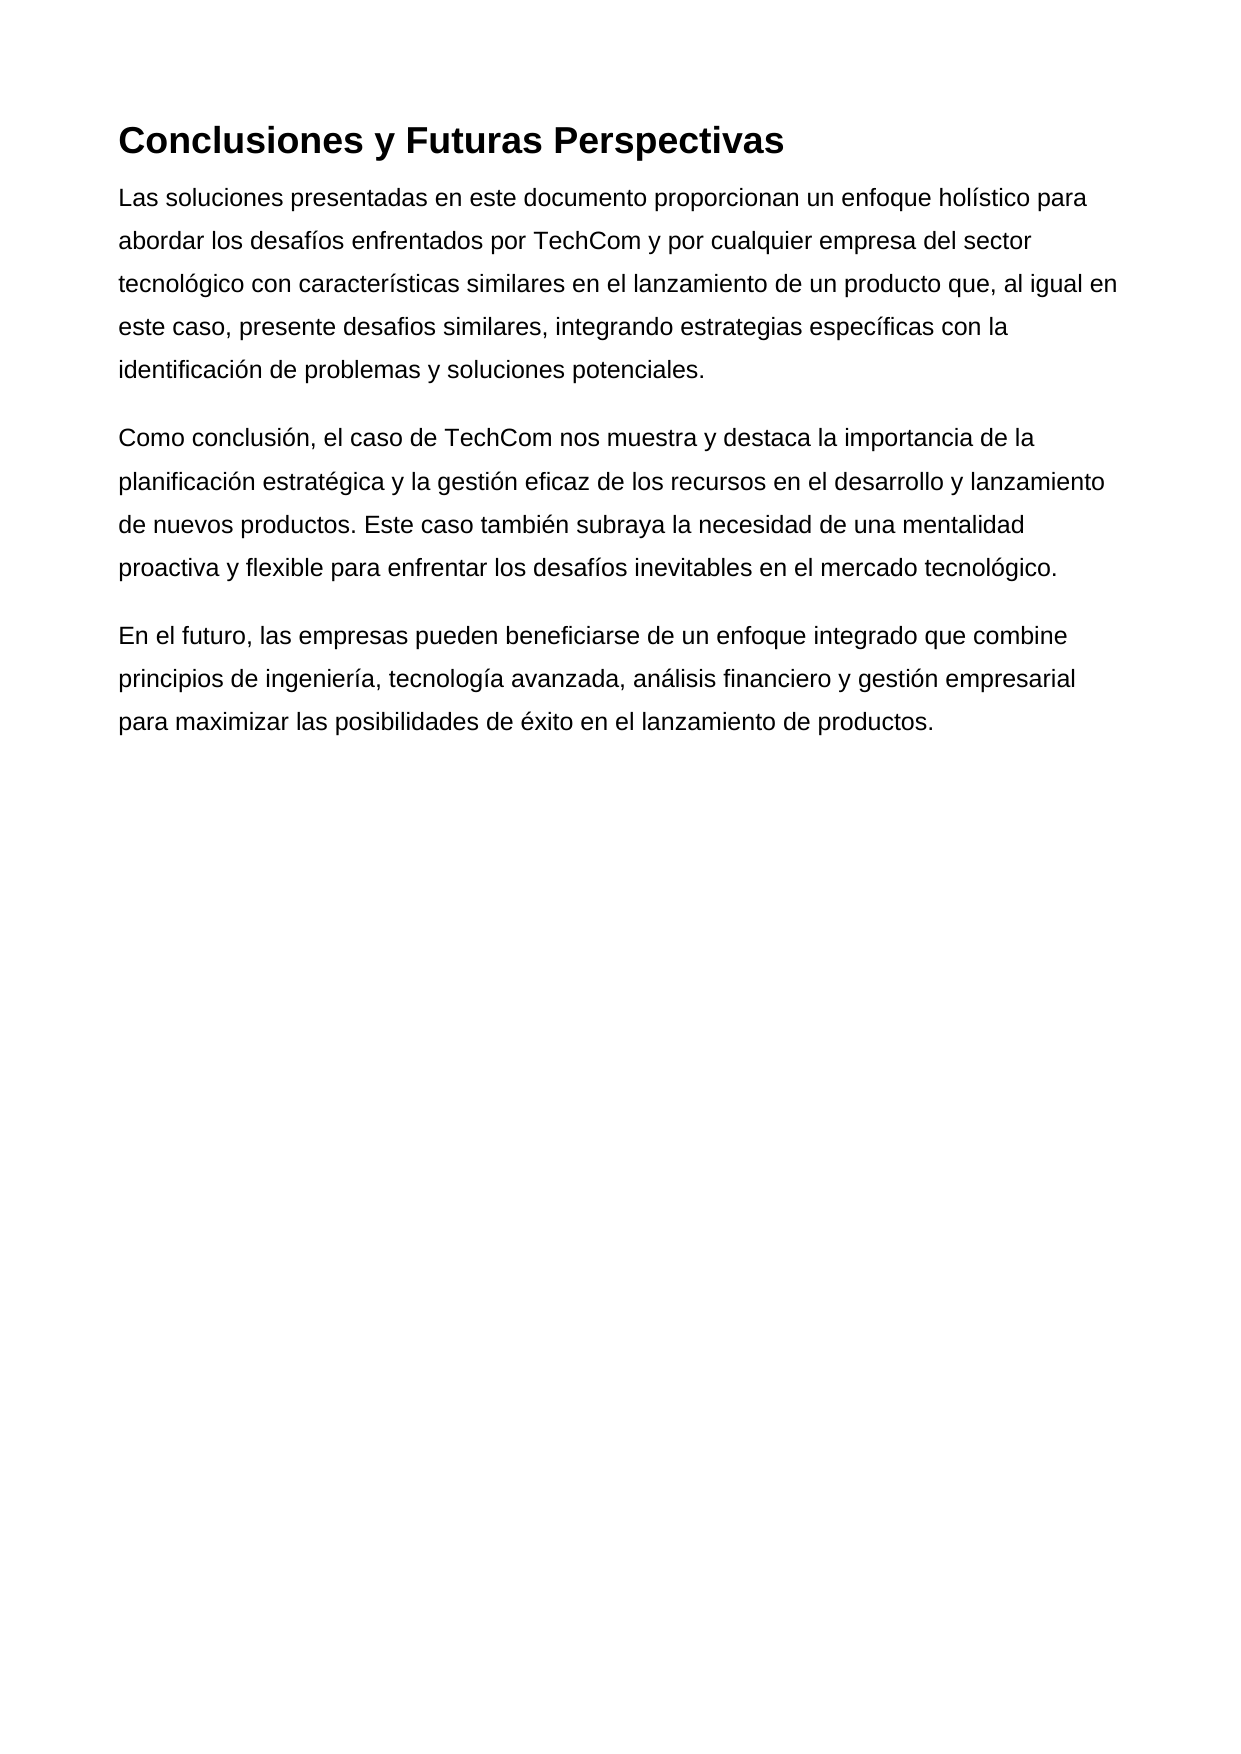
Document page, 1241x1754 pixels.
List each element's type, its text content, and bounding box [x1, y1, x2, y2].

text En el futuro, las empresas pueden beneficiarse de un enfoque integrado que combine principios de ingeniería, tecnología avanzada, análisis financiero y gestión empresarial para maximizar las posibilidades de éxito en el lanzamiento de productos. [118, 621, 1122, 736]
text Conclusiones y Futuras Perspectivas [118, 118, 1122, 161]
text Las soluciones presentadas en este documento proporcionan un enfoque holístico para abordar los desafíos enfrentados por TechCom y por cualquier empresa del sector tecnológico con características similares en el lanzamiento de un producto que, al igual en este caso, presente desafios similares, integrando estrategias específicas con la identificación de problemas y soluciones potenciales. [118, 183, 1122, 384]
text Como conclusión, el caso de TechCom nos muestra y destaca la importancia de la planificación estratégica y la gestión eficaz de los recursos en el desarrollo y lanzamiento de nuevos productos. Este caso también subraya la necesidad de una mentalidad proactiva y flexible para enfrentar los desafíos inevitables en el mercado tecnológico. [118, 423, 1122, 581]
